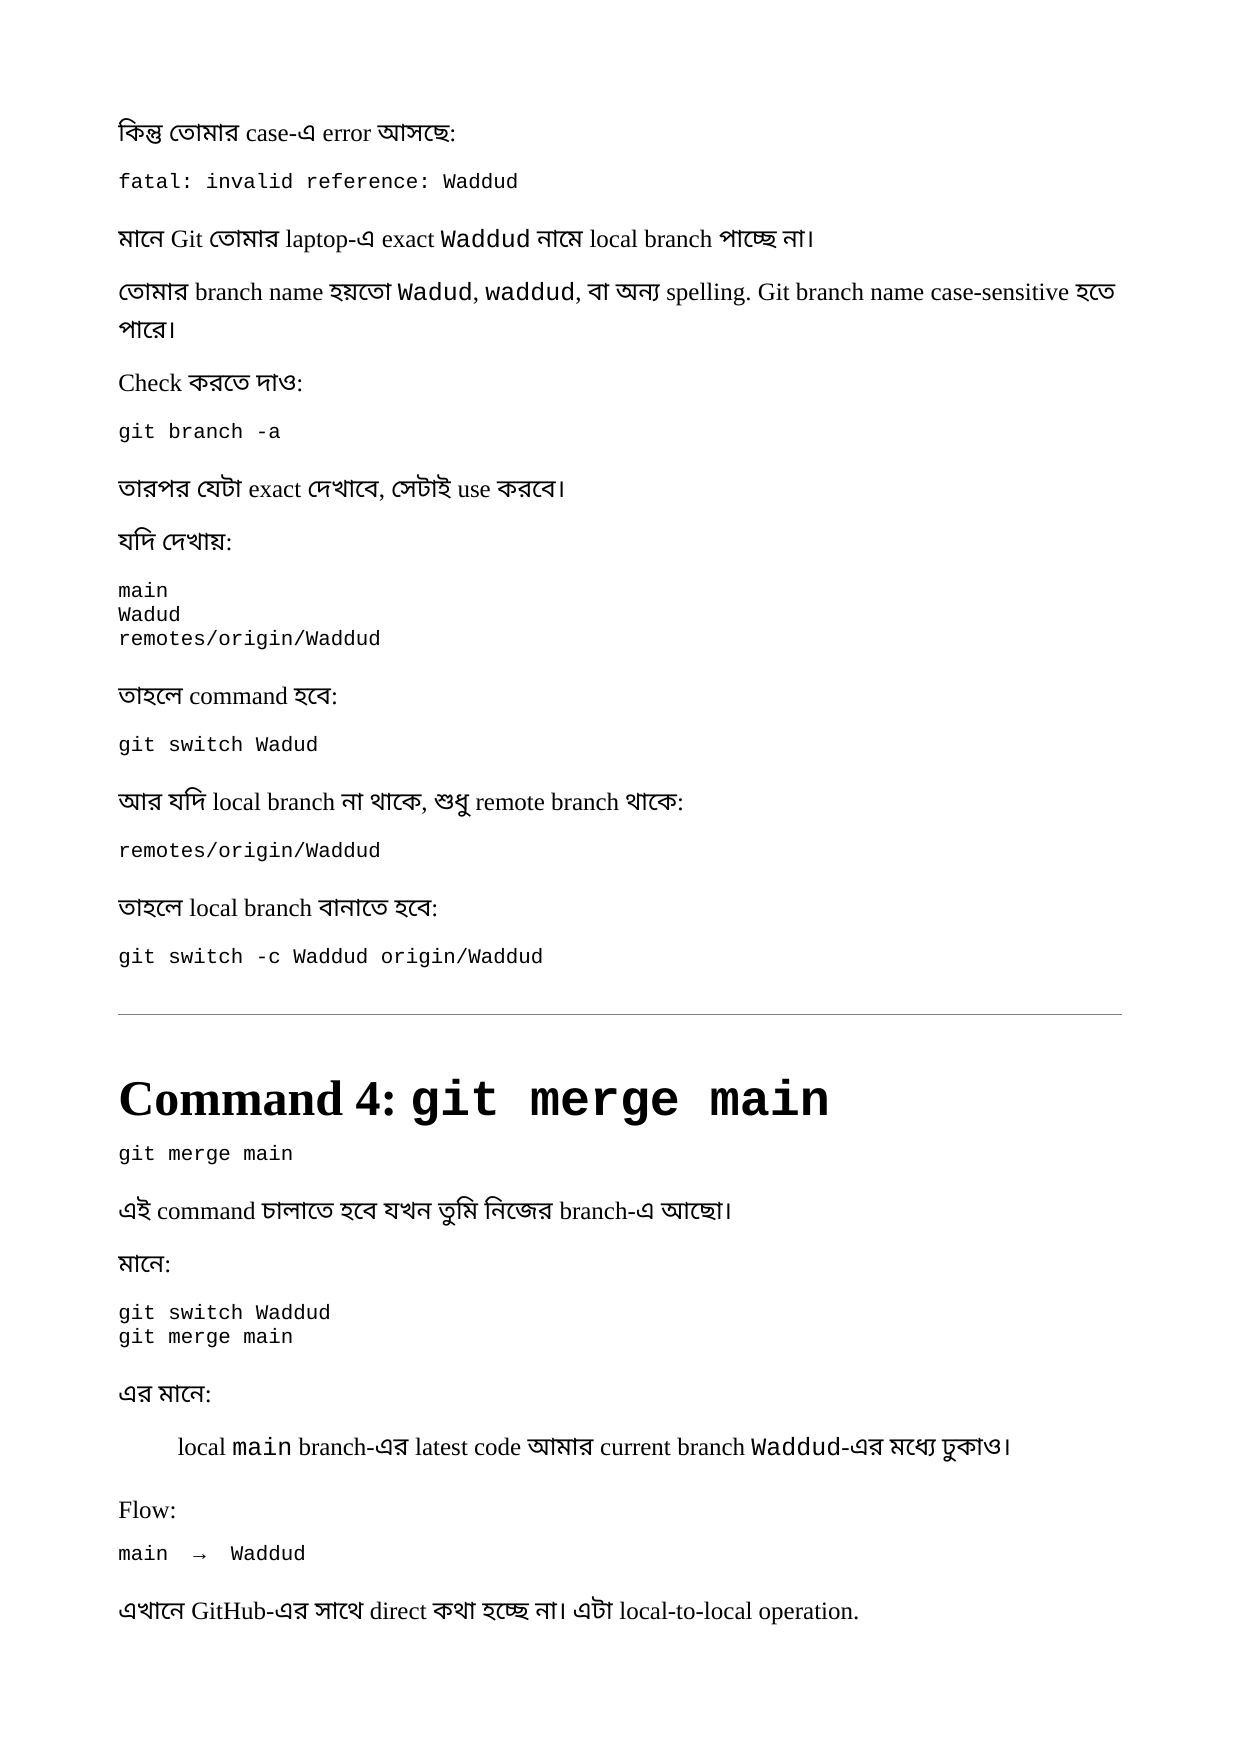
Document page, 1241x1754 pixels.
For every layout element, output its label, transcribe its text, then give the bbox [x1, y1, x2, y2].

text যদি দেখায়: [118, 527, 1122, 561]
text এই command চালাতে হবে যখন তুমি নিজের branch-এ আছো। [118, 1196, 1122, 1229]
text git switch Waddud [118, 1302, 1122, 1326]
text আর যদি local branch না থাকে, শুধু remote branch থাকে: [118, 787, 1122, 821]
text তোমার branch name হয়তো Wadud, waddud, বা অন্য spelling. Git branch name case-sensitive হতে পারে। [118, 277, 1122, 348]
text কিন্তু তোমার case-এ error আসছে: [118, 118, 1122, 152]
text Wadud [118, 604, 1122, 628]
text মানে: [118, 1249, 1122, 1283]
text fatal: invalid reference: Waddud [118, 171, 1122, 195]
text তারপর যেটা exact দেখাবে, সেটাই use করবে। [118, 474, 1122, 508]
text Check করতে দাও: [118, 368, 1122, 401]
text git switch Wadud [118, 734, 1122, 757]
text Flow: [118, 1495, 1122, 1524]
text মানে Git তোমার laptop-এ exact Waddud নামে local branch পাচ্ছে না। [118, 224, 1122, 258]
text এর মানে: [118, 1379, 1122, 1413]
text git merge main [118, 1143, 1122, 1167]
text main [118, 580, 1122, 604]
text তাহলে local branch বানাতে হবে: [118, 893, 1122, 927]
subtitle Command 4: git merge main [118, 1069, 1122, 1130]
text git merge main [118, 1326, 1122, 1349]
text remotes/origin/Waddud [118, 628, 1122, 651]
text git branch -a [118, 421, 1122, 444]
text main → Waddud [118, 1543, 1122, 1566]
text git switch -c Waddud origin/Waddud [118, 946, 1122, 970]
text local main branch-এর latest code আমার current branch Waddud-এর মধ্যে ঢুকাও। [177, 1432, 1063, 1466]
text remotes/origin/Waddud [118, 840, 1122, 864]
text এখানে GitHub-এর সাথে direct কথা হচ্ছে না। এটা local-to-local operation. [118, 1596, 1122, 1629]
text তাহলে command হবে: [118, 681, 1122, 714]
